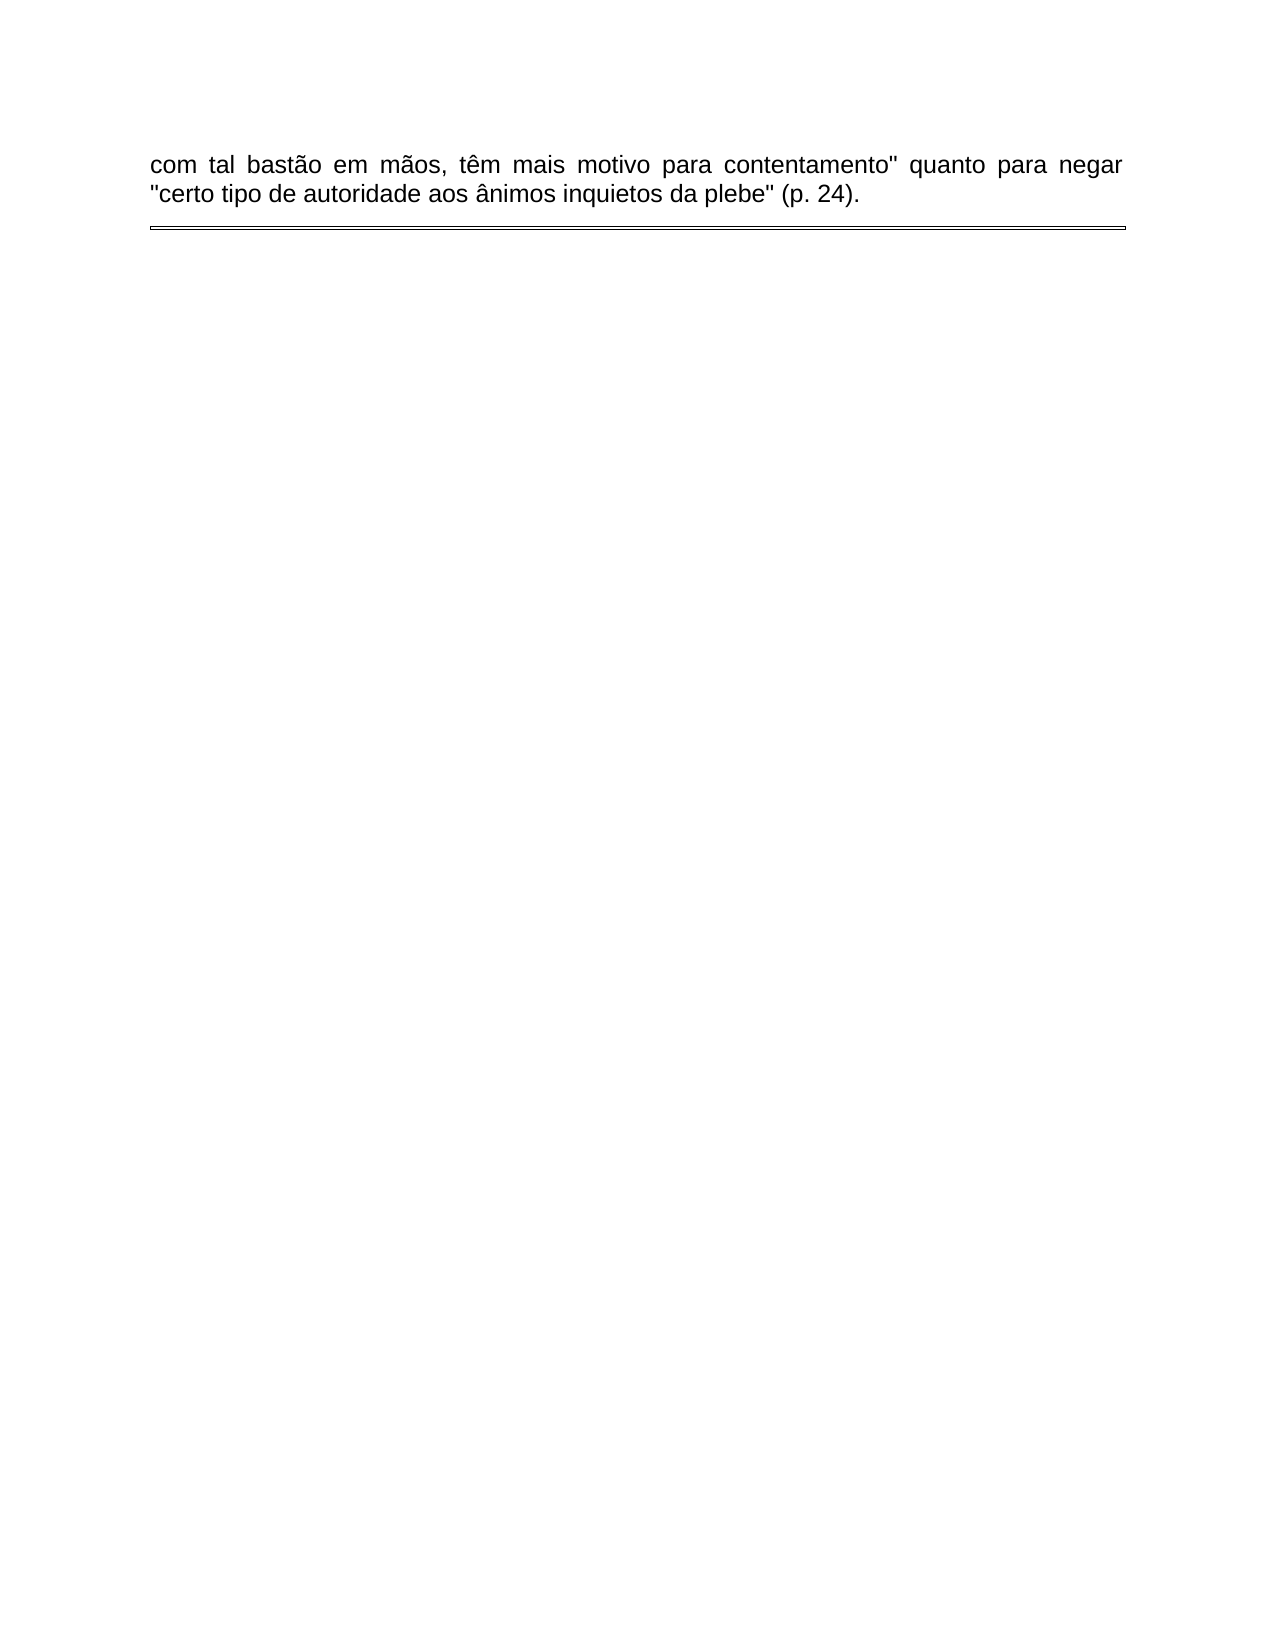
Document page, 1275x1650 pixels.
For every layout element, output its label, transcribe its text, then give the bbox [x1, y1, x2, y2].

text com tal bastão em mãos, têm mais motivo para contentamento" quanto para negar "certo tipo de autoridade aos ânimos inquietos da plebe" (p. 24). [150, 150, 1125, 207]
